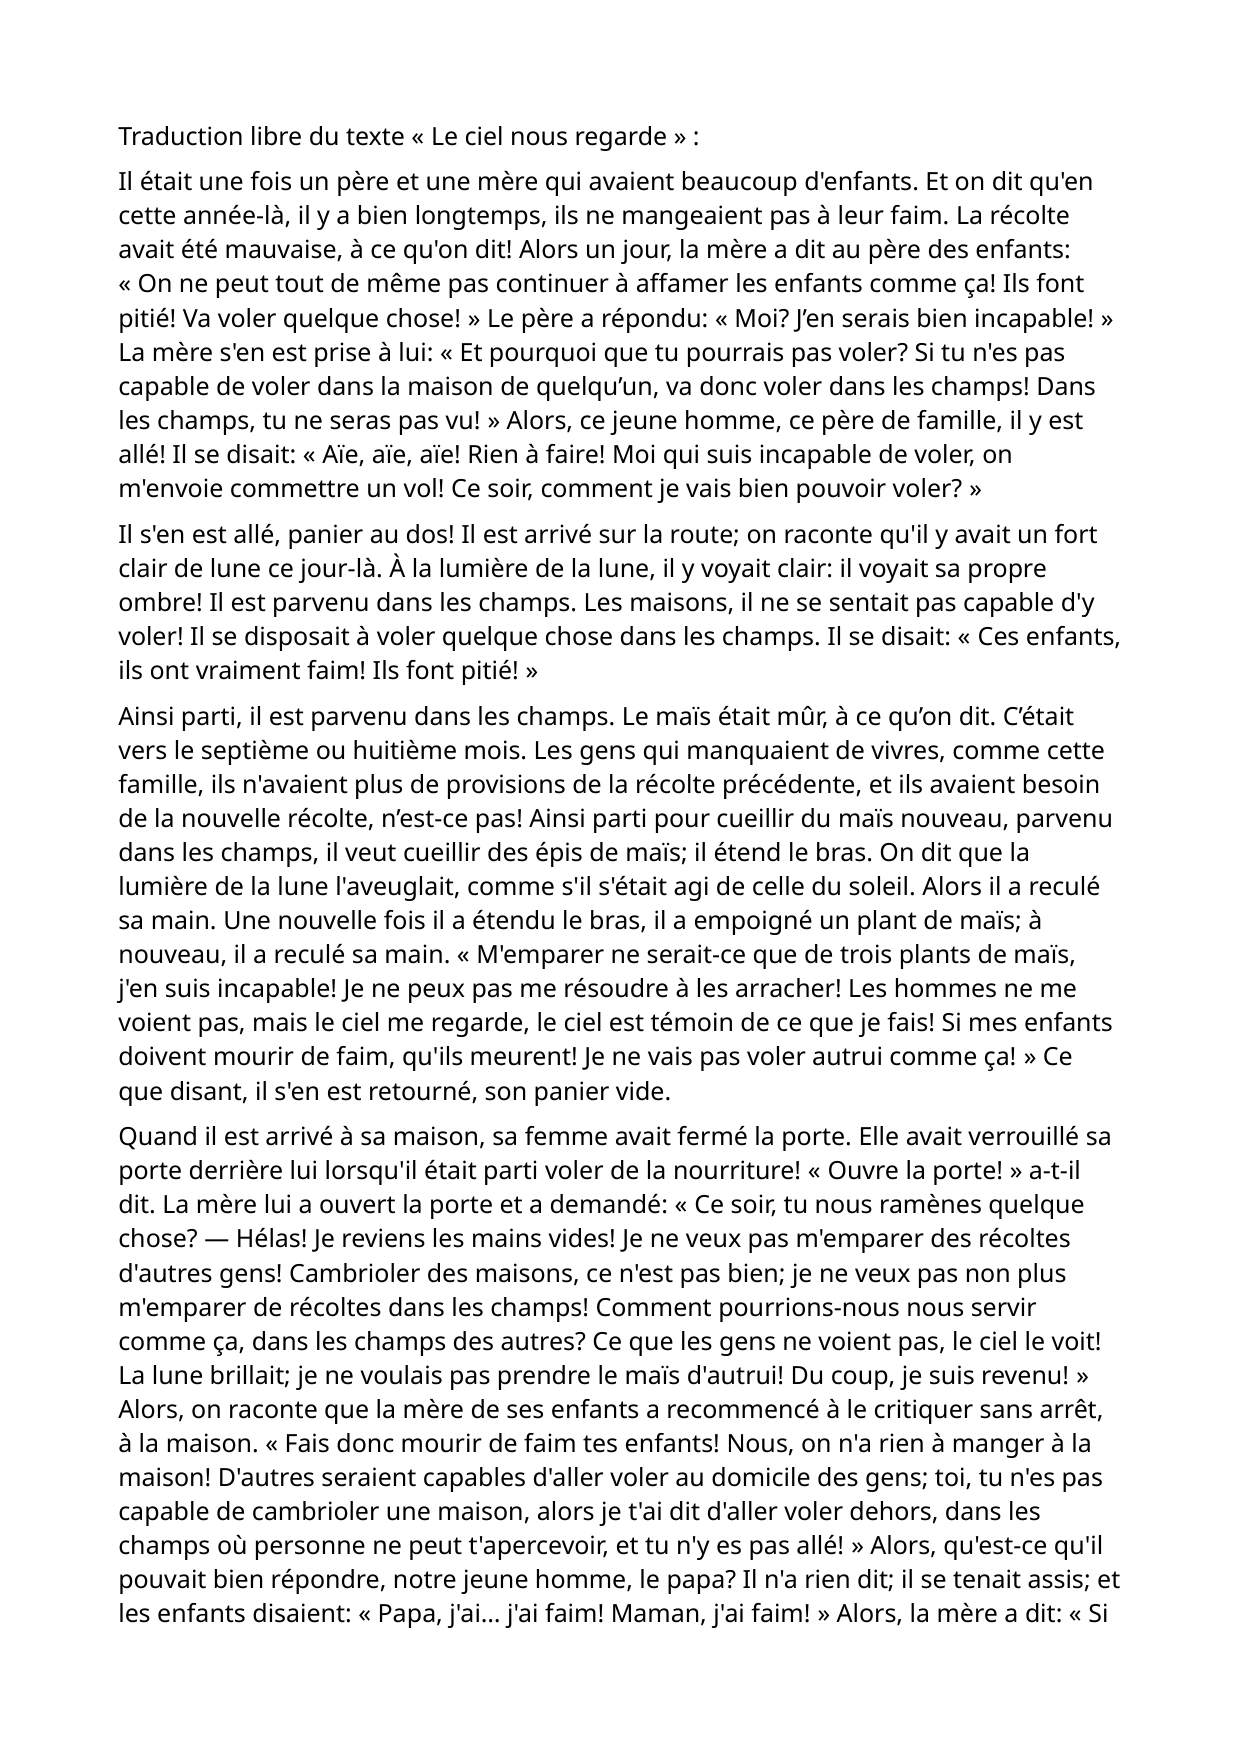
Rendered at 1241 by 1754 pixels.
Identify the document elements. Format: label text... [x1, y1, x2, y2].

text Ainsi parti, il est parvenu dans les champs. Le maïs était mûr, à ce qu’on dit. C’était vers le septième ou huitième mois. Les gens qui manquaient de vivres, comme cette famille, ils n'avaient plus de provisions de la récolte précédente, et ils avaient besoin de la nouvelle récolte, n’est-ce pas! Ainsi parti pour cueillir du maïs nouveau, parvenu dans les champs, il veut cueillir des épis de maïs; il étend le bras. On dit que la lumière de la lune l'aveuglait, comme s'il s'était agi de celle du soleil. Alors il a reculé sa main. Une nouvelle fois il a étendu le bras, il a empoigné un plant de maïs; à nouveau, il a reculé sa main. « M'emparer ne serait-ce que de trois plants de maïs, j'en suis incapable! Je ne peux pas me résoudre à les arracher! Les hommes ne me voient pas, mais le ciel me regarde, le ciel est témoin de ce que je fais! Si mes enfants doivent mourir de faim, qu'ils meurent! Je ne vais pas voler autrui comme ça! » Ce que disant, il s'en est retourné, son panier vide. [118, 698, 1122, 1107]
text Il était une fois un père et une mère qui avaient beaucoup d'enfants. Et on dit qu'en cette année-là, il y a bien longtemps, ils ne mangeaient pas à leur faim. La récolte avait été mauvaise, à ce qu'on dit! Alors un jour, la mère a dit au père des enfants: « On ne peut tout de même pas continuer à affamer les enfants comme ça! Ils font pitié! Va voler quelque chose! » Le père a répondu: « Moi? J’en serais bien incapable! » La mère s'en est prise à lui: « Et pourquoi que tu pourrais pas voler? Si tu n'es pas capable de voler dans la maison de quelqu’un, va donc voler dans les champs! Dans les champs, tu ne seras pas vu! » Alors, ce jeune homme, ce père de famille, il y est allé! Il se disait: « Aïe, aïe, aïe! Rien à faire! Moi qui suis incapable de voler, on m'envoie commettre un vol! Ce soir, comment je vais bien pouvoir voler? » [118, 164, 1122, 504]
text Traduction libre du texte « Le ciel nous regarde » : [118, 118, 1122, 152]
text Quand il est arrivé à sa maison, sa femme avait fermé la porte. Elle avait verrouillé sa porte derrière lui lorsqu'il était parti voler de la nourriture! « Ouvre la porte! » a-t-il dit. La mère lui a ouvert la porte et a demandé: « Ce soir, tu nous ramènes quelque chose? — Hélas! Je reviens les mains vides! Je ne veux pas m'emparer des récoltes d'autres gens! Cambrioler des maisons, ce n'est pas bien; je ne veux pas non plus m'emparer de récoltes dans les champs! Comment pourrions-nous nous servir comme ça, dans les champs des autres? Ce que les gens ne voient pas, le ciel le voit! La lune brillait; je ne voulais pas prendre le maïs d'autrui! Du coup, je suis revenu! » Alors, on raconte que la mère de ses enfants a recommencé à le critiquer sans arrêt, à la maison. « Fais donc mourir de faim tes enfants! Nous, on n'a rien à manger à la maison! D'autres seraient capables d'aller voler au domicile des gens; toi, tu n'es pas capable de cambrioler une maison, alors je t'ai dit d'aller voler dehors, dans les champs où personne ne peut t'apercevoir, et tu n'y es pas allé! » Alors, qu'est-ce qu'il pouvait bien répondre, notre jeune homme, le papa? Il n'a rien dit; il se tenait assis; et les enfants disaient: « Papa, j'ai… j'ai faim! Maman, j'ai faim! » Alors, la mère a dit: « Si [118, 1119, 1122, 1630]
text Il s'en est allé, panier au dos! Il est arrivé sur la route; on raconte qu'il y avait un fort clair de lune ce jour-là. À la lumière de la lune, il y voyait clair: il voyait sa propre ombre! Il est parvenu dans les champs. Les maisons, il ne se sentait pas capable d'y voler! Il se disposait à voler quelque chose dans les champs. Il se disait: « Ces enfants, ils ont vraiment faim! Ils font pitié! » [118, 516, 1122, 687]
